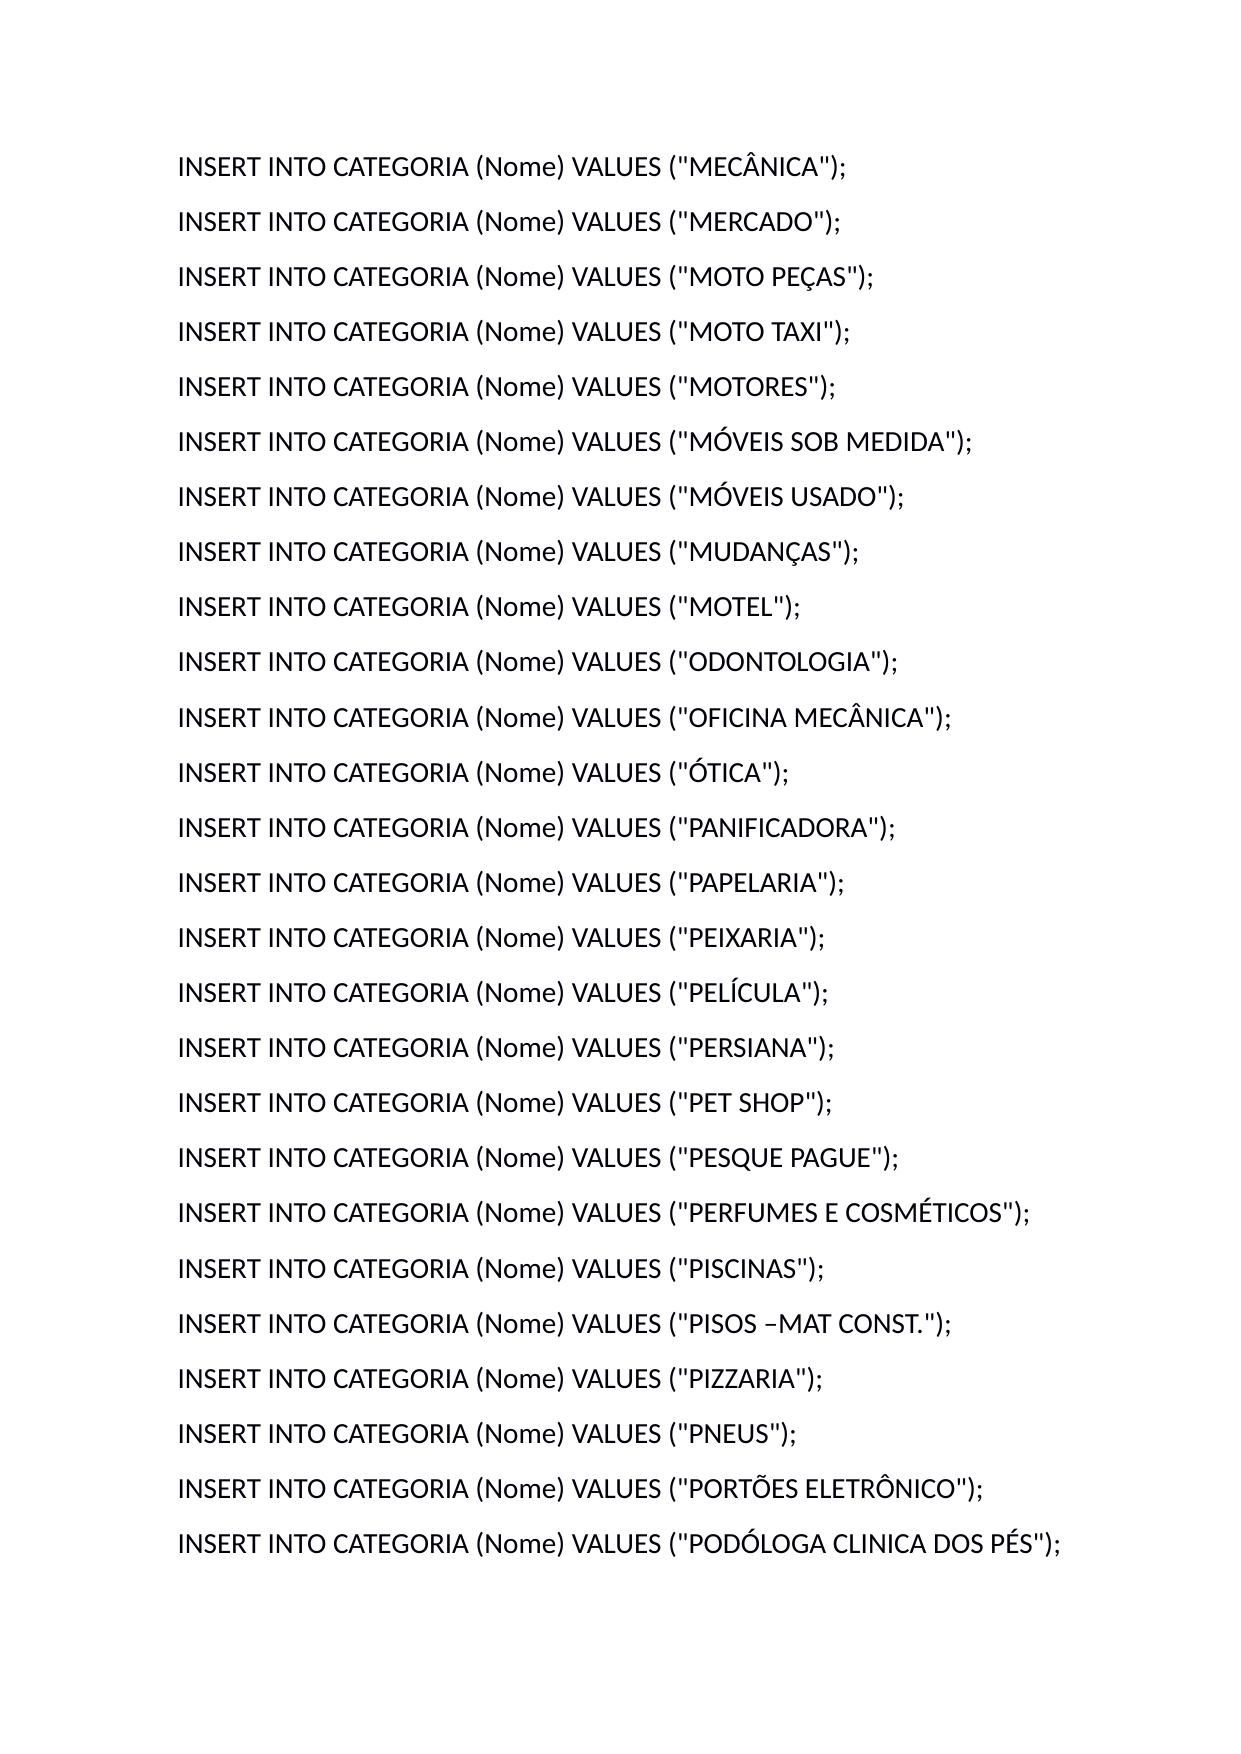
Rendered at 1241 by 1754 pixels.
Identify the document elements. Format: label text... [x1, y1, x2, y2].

text INSERT INTO CATEGORIA (Nome) VALUES ("PERSIANA"); [177, 1029, 1063, 1065]
text INSERT INTO CATEGORIA (Nome) VALUES ("MOTO PEÇAS"); [177, 258, 1063, 293]
text INSERT INTO CATEGORIA (Nome) VALUES ("PELÍCULA"); [177, 974, 1063, 1010]
text INSERT INTO CATEGORIA (Nome) VALUES ("ÓTICA"); [177, 754, 1063, 789]
text INSERT INTO CATEGORIA (Nome) VALUES ("PORTÕES ELETRÔNICO"); [177, 1470, 1063, 1506]
text INSERT INTO CATEGORIA (Nome) VALUES ("MECÂNICA"); [177, 148, 1063, 183]
text INSERT INTO CATEGORIA (Nome) VALUES ("MOTO TAXI"); [177, 313, 1063, 348]
text INSERT INTO CATEGORIA (Nome) VALUES ("PAPELARIA"); [177, 864, 1063, 899]
text INSERT INTO CATEGORIA (Nome) VALUES ("PESQUE PAGUE"); [177, 1139, 1063, 1175]
text INSERT INTO CATEGORIA (Nome) VALUES ("PIZZARIA"); [177, 1360, 1063, 1396]
text INSERT INTO CATEGORIA (Nome) VALUES ("PNEUS"); [177, 1415, 1063, 1451]
text INSERT INTO CATEGORIA (Nome) VALUES ("PET SHOP"); [177, 1084, 1063, 1120]
text INSERT INTO CATEGORIA (Nome) VALUES ("MÓVEIS USADO"); [177, 478, 1063, 514]
text INSERT INTO CATEGORIA (Nome) VALUES ("PANIFICADORA"); [177, 809, 1063, 844]
text INSERT INTO CATEGORIA (Nome) VALUES ("PISOS –MAT CONST."); [177, 1305, 1063, 1340]
text INSERT INTO CATEGORIA (Nome) VALUES ("MOTORES"); [177, 368, 1063, 404]
text INSERT INTO CATEGORIA (Nome) VALUES ("MUDANÇAS"); [177, 533, 1063, 569]
text INSERT INTO CATEGORIA (Nome) VALUES ("PODÓLOGA CLINICA DOS PÉS"); [177, 1525, 1063, 1561]
text INSERT INTO CATEGORIA (Nome) VALUES ("MOTEL"); [177, 588, 1063, 624]
text INSERT INTO CATEGORIA (Nome) VALUES ("MERCADO"); [177, 203, 1063, 238]
text INSERT INTO CATEGORIA (Nome) VALUES ("PISCINAS"); [177, 1250, 1063, 1285]
text INSERT INTO CATEGORIA (Nome) VALUES ("PEIXARIA"); [177, 919, 1063, 955]
text INSERT INTO CATEGORIA (Nome) VALUES ("OFICINA MECÂNICA"); [177, 699, 1063, 734]
text INSERT INTO CATEGORIA (Nome) VALUES ("ODONTOLOGIA"); [177, 643, 1063, 679]
text INSERT INTO CATEGORIA (Nome) VALUES ("MÓVEIS SOB MEDIDA"); [177, 423, 1063, 459]
text INSERT INTO CATEGORIA (Nome) VALUES ("PERFUMES E COSMÉTICOS"); [177, 1194, 1063, 1230]
